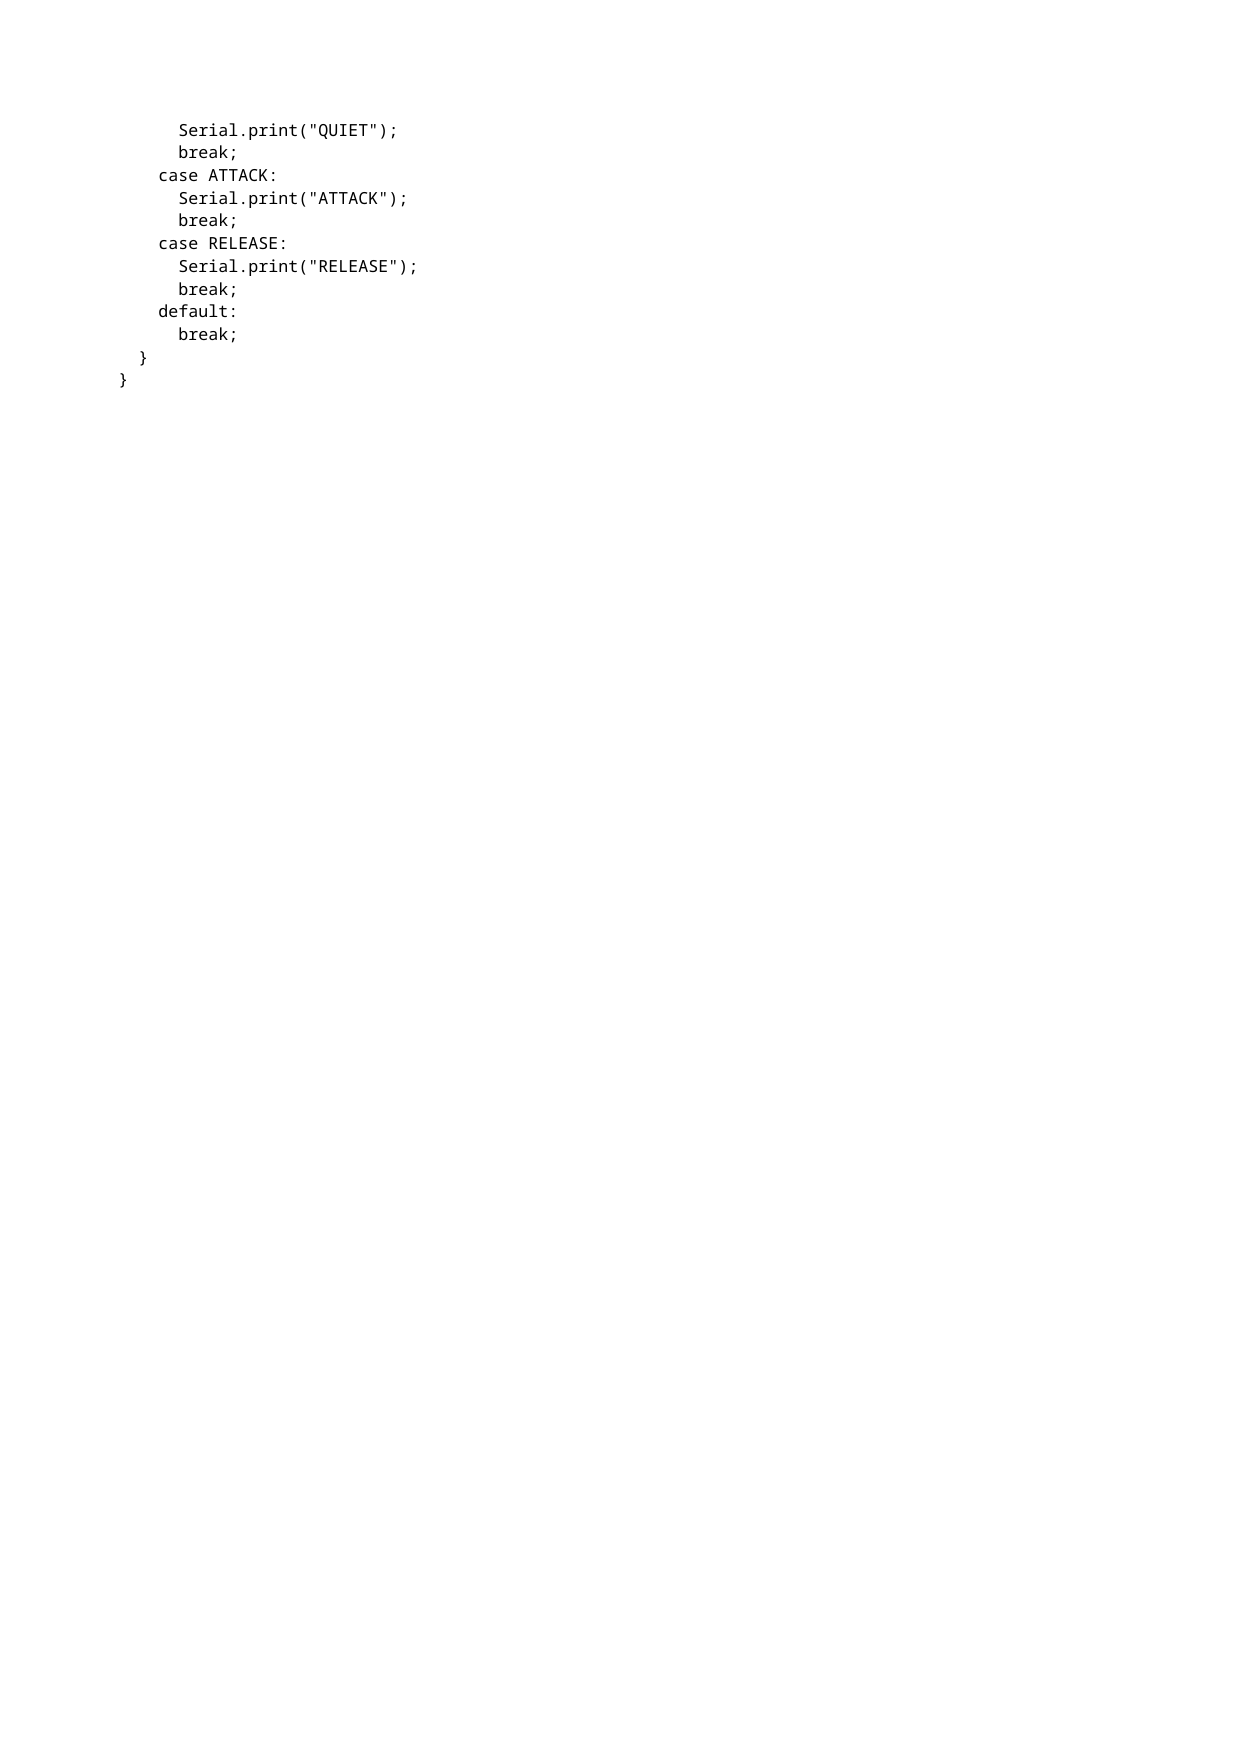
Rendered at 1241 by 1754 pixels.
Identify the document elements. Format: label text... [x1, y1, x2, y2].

text break; [118, 277, 1122, 300]
text case RELEASE: [118, 232, 1122, 254]
text Serial.print("QUIET"); [118, 118, 1122, 141]
text break; [118, 322, 1122, 345]
text } [118, 345, 1122, 368]
text default: [118, 300, 1122, 322]
text break; [118, 141, 1122, 163]
text break; [118, 209, 1122, 232]
text case ATTACK: [118, 163, 1122, 186]
text Serial.print("ATTACK"); [118, 186, 1122, 209]
text Serial.print("RELEASE"); [118, 254, 1122, 277]
text } [118, 368, 1122, 391]
